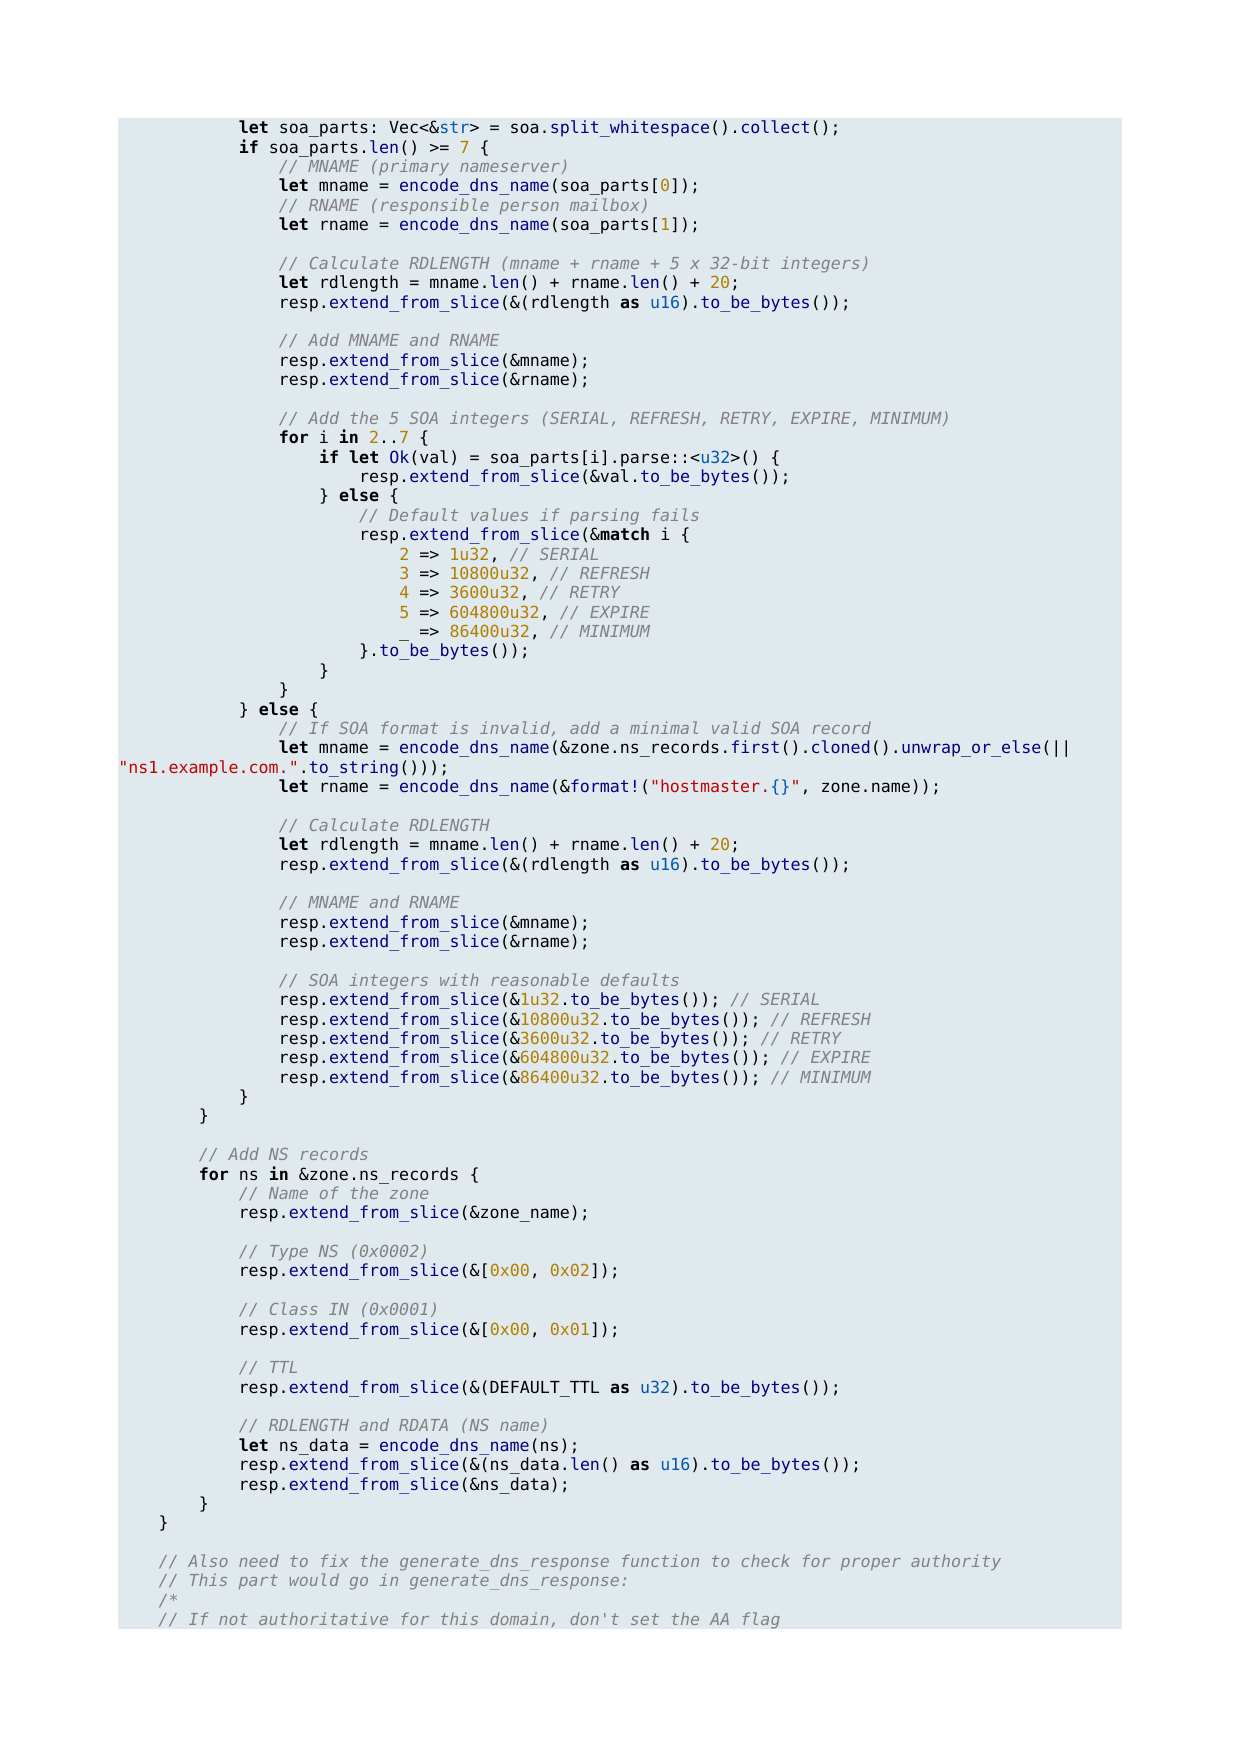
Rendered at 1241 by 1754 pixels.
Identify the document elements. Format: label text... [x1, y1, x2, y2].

text // Class IN (0x0001) [118, 1300, 1122, 1319]
text // TTL [118, 1358, 1122, 1377]
text } else { [118, 699, 1122, 719]
text resp.extend_from_slice(&[0x00, 0x02]); [118, 1261, 1122, 1281]
text _ => 86400u32, // MINIMUM [118, 622, 1122, 641]
text // If not authoritative for this domain, don't set the AA flag [118, 1610, 1122, 1629]
text let rdlength = mname.len() + rname.len() + 20; [118, 273, 1122, 292]
text if let Ok(val) = soa_parts[i].parse::<u32>() { [118, 447, 1122, 467]
text let soa_parts: Vec<&str> = soa.split_whitespace().collect(); [118, 118, 1122, 137]
text resp.extend_from_slice(&zone_name); [118, 1203, 1122, 1222]
text // Calculate RDLENGTH (mname + rname + 5 x 32-bit integers) [118, 254, 1122, 273]
text for i in 2..7 { [118, 428, 1122, 447]
text // RDLENGTH and RDATA (NS name) [118, 1416, 1122, 1436]
text resp.extend_from_slice(&(DEFAULT_TTL as u32).to_be_bytes()); [118, 1377, 1122, 1397]
text } [118, 680, 1122, 699]
text resp.extend_from_slice(&[0x00, 0x01]); [118, 1319, 1122, 1339]
text 2 => 1u32, // SERIAL [118, 544, 1122, 564]
text resp.extend_from_slice(&val.to_be_bytes()); [118, 467, 1122, 486]
text // Type NS (0x0002) [118, 1242, 1122, 1261]
text } [118, 1494, 1122, 1513]
text // RNAME (responsible person mailbox) [118, 196, 1122, 215]
text } [118, 1106, 1122, 1126]
text resp.extend_from_slice(&3600u32.to_be_bytes()); // RETRY [118, 1029, 1122, 1048]
text let mname = encode_dns_name(soa_parts[0]); [118, 176, 1122, 196]
text // This part would go in generate_dns_response: [118, 1571, 1122, 1591]
text resp.extend_from_slice(&rname); [118, 370, 1122, 389]
text // Also need to fix the generate_dns_response function to check for proper authority [118, 1552, 1122, 1571]
text // Add the 5 SOA integers (SERIAL, REFRESH, RETRY, EXPIRE, MINIMUM) [118, 409, 1122, 428]
text 5 => 604800u32, // EXPIRE [118, 602, 1122, 622]
text resp.extend_from_slice(&10800u32.to_be_bytes()); // REFRESH [118, 1009, 1122, 1029]
text let ns_data = encode_dns_name(ns); [118, 1436, 1122, 1455]
text // Add MNAME and RNAME [118, 331, 1122, 351]
text // Default values if parsing fails [118, 506, 1122, 525]
text resp.extend_from_slice(&(rdlength as u16).to_be_bytes()); [118, 854, 1122, 874]
text } [118, 1087, 1122, 1106]
text resp.extend_from_slice(&(ns_data.len() as u16).to_be_bytes()); [118, 1455, 1122, 1474]
text resp.extend_from_slice(&1u32.to_be_bytes()); // SERIAL [118, 990, 1122, 1009]
text // SOA integers with reasonable defaults [118, 971, 1122, 990]
text 3 => 10800u32, // REFRESH [118, 564, 1122, 583]
text // MNAME (primary nameserver) [118, 157, 1122, 176]
text // Calculate RDLENGTH [118, 816, 1122, 835]
text } else { [118, 486, 1122, 506]
text resp.extend_from_slice(&ns_data); [118, 1474, 1122, 1494]
text let rname = encode_dns_name(soa_parts[1]); [118, 215, 1122, 234]
text let rdlength = mname.len() + rname.len() + 20; [118, 835, 1122, 854]
text resp.extend_from_slice(&(rdlength as u16).to_be_bytes()); [118, 292, 1122, 312]
text resp.extend_from_slice(&604800u32.to_be_bytes()); // EXPIRE [118, 1048, 1122, 1067]
text resp.extend_from_slice(&86400u32.to_be_bytes()); // MINIMUM [118, 1067, 1122, 1087]
text if soa_parts.len() >= 7 { [118, 137, 1122, 157]
text resp.extend_from_slice(&mname); [118, 351, 1122, 370]
text resp.extend_from_slice(&match i { [118, 525, 1122, 544]
text /* [118, 1591, 1122, 1610]
text 4 => 3600u32, // RETRY [118, 583, 1122, 602]
text // Name of the zone [118, 1184, 1122, 1203]
text // Add NS records [118, 1145, 1122, 1164]
text for ns in &zone.ns_records { [118, 1164, 1122, 1184]
text }.to_be_bytes()); [118, 641, 1122, 661]
text let mname = encode_dns_name(&zone.ns_records.first().cloned().unwrap_or_else(|| "ns1.example.com.".to_string())); [118, 738, 1122, 777]
text let rname = encode_dns_name(&format!("hostmaster.{}", zone.name)); [118, 777, 1122, 796]
text resp.extend_from_slice(&mname); [118, 912, 1122, 932]
text } [118, 1513, 1122, 1532]
text // MNAME and RNAME [118, 893, 1122, 912]
text } [118, 661, 1122, 680]
text resp.extend_from_slice(&rname); [118, 932, 1122, 951]
text // If SOA format is invalid, add a minimal valid SOA record [118, 719, 1122, 738]
